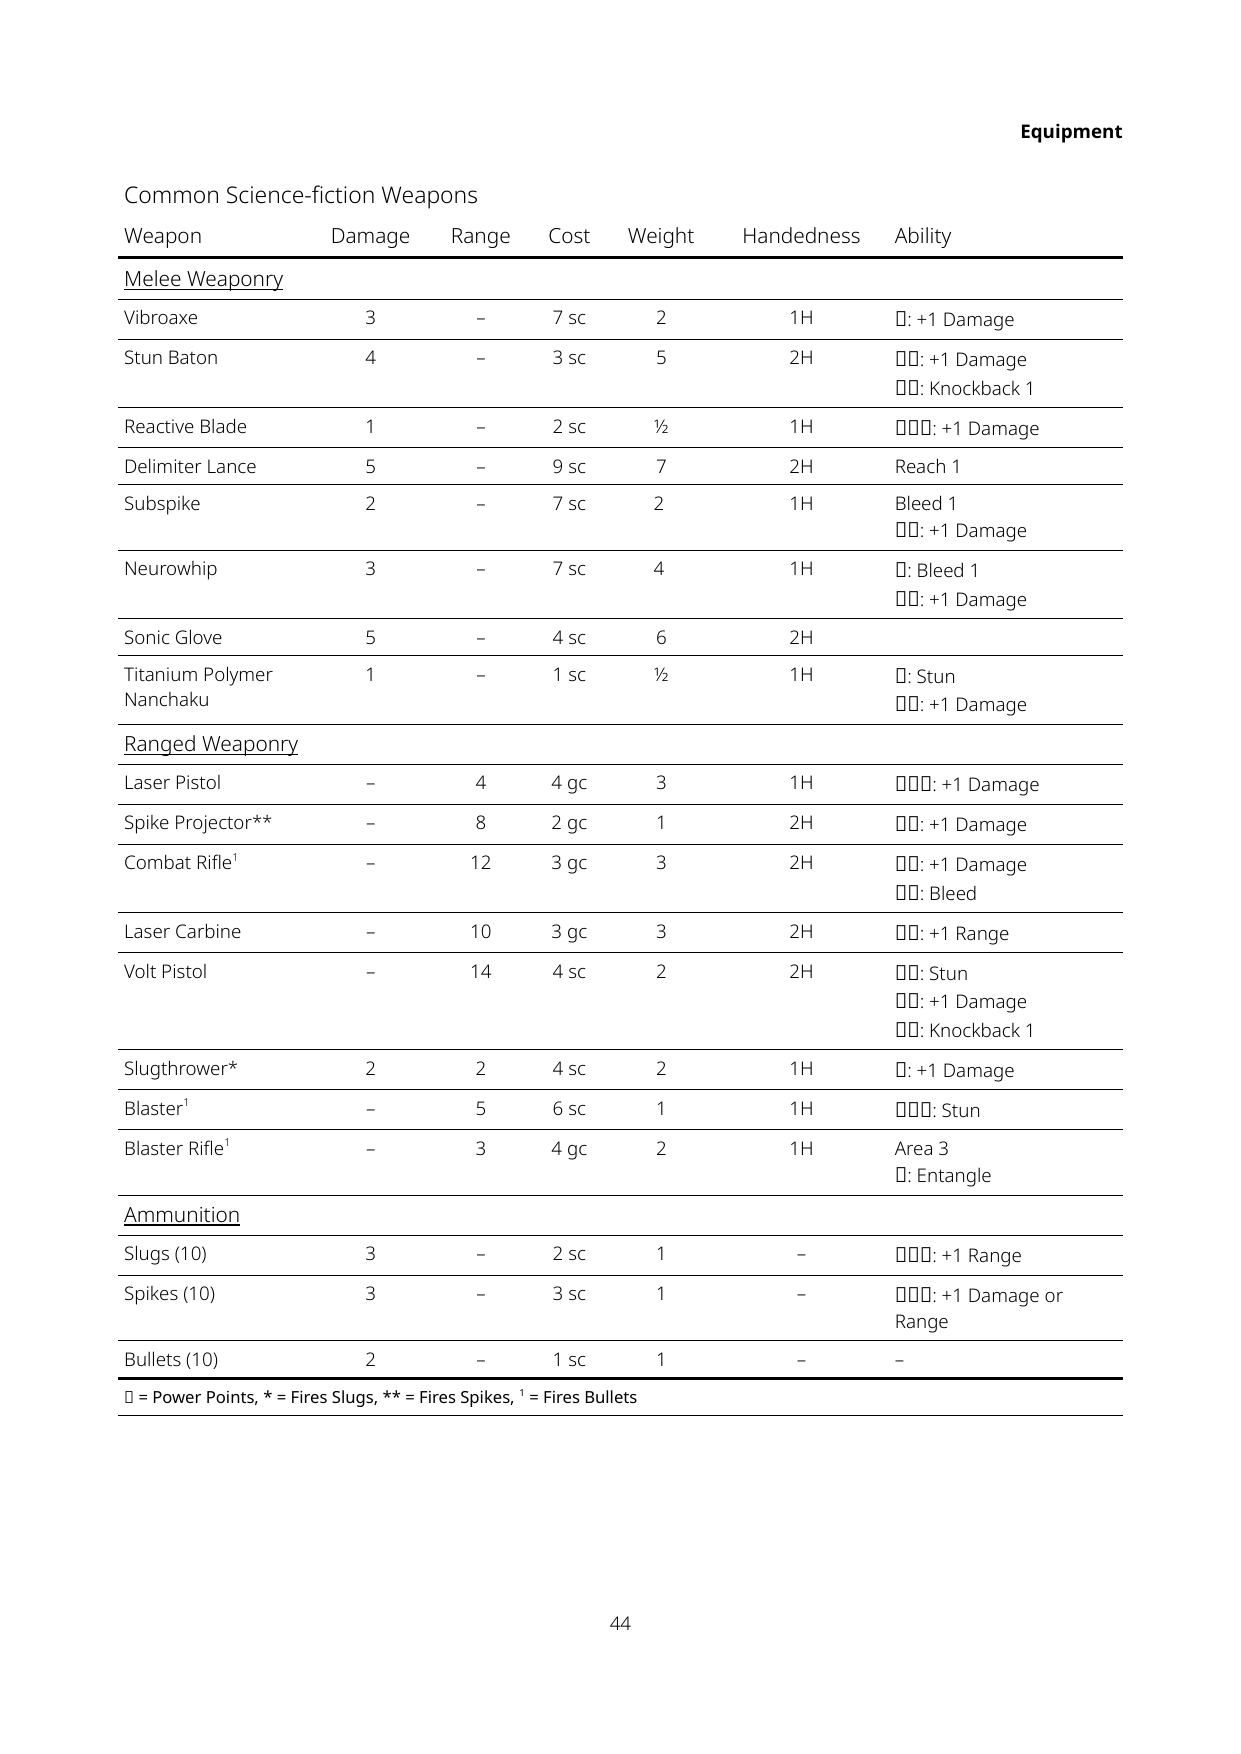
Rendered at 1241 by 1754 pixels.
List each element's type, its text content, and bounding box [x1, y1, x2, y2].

table_cell 1H [714, 765, 889, 804]
table_cell Handedness [714, 216, 889, 256]
table_cell 2 gc [530, 805, 608, 844]
table_cell – [310, 913, 431, 952]
table_cell Titanium Polymer Nanchaku [118, 656, 309, 724]
table_cell 5 [310, 619, 431, 655]
table_cell 2 [609, 300, 714, 339]
table_cell 4 sc [530, 953, 608, 1049]
table_cell Laser Carbine [118, 913, 309, 952]
table_cell Laser Pistol [118, 765, 309, 804]
table_cell 9 sc [530, 448, 608, 484]
table_cell 4 sc [530, 1050, 608, 1089]
table_cell : Stun [889, 1090, 1122, 1129]
table_cell 3 sc [530, 340, 608, 407]
table_cell Spikes (10) [118, 1276, 309, 1340]
table_cell – [310, 953, 431, 1049]
table_cell – [431, 656, 530, 724]
table_cell Vibroaxe [118, 300, 309, 339]
table_cell Weapon [118, 216, 309, 256]
table_cell 2 [609, 1130, 714, 1194]
table_cell ½ [609, 656, 714, 724]
table_cell 2H [714, 845, 889, 912]
table_cell 8 [431, 805, 530, 844]
table_cell Damage [310, 216, 431, 256]
table_cell – [431, 619, 530, 655]
table_cell – [889, 1341, 1122, 1377]
table_cell Subspike [118, 485, 309, 550]
table_cell Spike Projector** [118, 805, 309, 844]
table_cell 3 [310, 551, 431, 618]
table_cell Slugthrower* [118, 1050, 309, 1089]
table_cell Ranged Weaponry [118, 725, 1122, 764]
table_cell 4 gc [530, 1130, 608, 1194]
table_cell 3 [609, 845, 714, 912]
table_cell Bullets (10) [118, 1341, 309, 1377]
table_cell 4 [609, 551, 714, 618]
table_cell Reactive Blade [118, 408, 309, 447]
table_cell – [310, 765, 431, 804]
table_header Common Science-fiction Weapons [118, 173, 1122, 216]
table_cell 1H [714, 656, 889, 724]
table_cell 3 sc [530, 1276, 608, 1340]
table_cell Bleed 1 : +1 Damage [889, 485, 1122, 550]
table_cell : Stun : +1 Damage [889, 656, 1122, 724]
table_cell 3 [609, 765, 714, 804]
table_cell : +1 Range [889, 913, 1122, 952]
table_cell 4 [431, 765, 530, 804]
table_cell 4 sc [530, 619, 608, 655]
table_cell 2H [714, 805, 889, 844]
table_cell 3 [310, 300, 431, 339]
table_cell – [714, 1236, 889, 1274]
table_cell 1 sc [530, 1341, 608, 1377]
table_cell – [431, 448, 530, 484]
table_cell 1H [714, 1090, 889, 1129]
table_cell 12 [431, 845, 530, 912]
table_cell 1 [609, 1236, 714, 1274]
table_cell Blaster1 [118, 1090, 309, 1129]
table_cell – [310, 1090, 431, 1129]
table_cell 1H [714, 408, 889, 447]
table_cell 6 [609, 619, 714, 655]
table_cell : +1 Damage [889, 765, 1122, 804]
table_cell – [431, 551, 530, 618]
table_cell 1 [609, 1090, 714, 1129]
table_cell 2 [431, 1050, 530, 1089]
table_cell 2H [714, 448, 889, 484]
table_cell 2 [609, 953, 714, 1049]
table_cell 7 sc [530, 485, 608, 550]
table_cell Combat Rifle1 [118, 845, 309, 912]
table_cell 2H [714, 619, 889, 655]
table_cell Melee Weaponry [118, 259, 1122, 299]
table_cell : +1 Damage : Knockback 1 [889, 340, 1122, 407]
table_cell Stun Baton [118, 340, 309, 407]
table_cell 2 [310, 1341, 431, 1377]
table_cell 2 [609, 1050, 714, 1089]
table_cell : +1 Damage [889, 1050, 1122, 1089]
table_cell – [431, 300, 530, 339]
table_cell 2H [714, 953, 889, 1049]
table_cell Cost [530, 216, 608, 256]
table_cell – [714, 1341, 889, 1377]
table_cell 7 sc [530, 551, 608, 618]
table_cell 3 [431, 1130, 530, 1194]
table_cell – [714, 1276, 889, 1340]
table_cell Sonic Glove [118, 619, 309, 655]
table_cell 1H [714, 300, 889, 339]
table_cell [889, 619, 1122, 655]
table_cell 7 [609, 448, 714, 484]
table_cell Area 3 : Entangle [889, 1130, 1122, 1194]
table_cell : +1 Damage [889, 408, 1122, 447]
table_cell – [431, 485, 530, 550]
table_cell : +1 Range [889, 1236, 1122, 1274]
table_cell 1H [714, 485, 889, 550]
table_cell 2 [310, 1050, 431, 1089]
table_cell 2 [310, 485, 431, 550]
table_cell 1 [609, 1341, 714, 1377]
table_cell 1 sc [530, 656, 608, 724]
table_cell 1H [714, 551, 889, 618]
table_cell Ability [889, 216, 1122, 256]
table_cell 1H [714, 1130, 889, 1194]
table_cell 3 [310, 1236, 431, 1274]
table_cell 3 gc [530, 913, 608, 952]
table_cell : Stun : +1 Damage : Knockback 1 [889, 953, 1122, 1049]
table_cell 2H [714, 913, 889, 952]
table_cell – [310, 1130, 431, 1194]
table_cell 4 gc [530, 765, 608, 804]
table_cell Ammunition [118, 1196, 1122, 1234]
table_cell : Bleed 1 : +1 Damage [889, 551, 1122, 618]
table_cell 1H [714, 1050, 889, 1089]
table_cell 1 [310, 408, 431, 447]
table_cell 3 gc [530, 845, 608, 912]
table_cell 7 sc [530, 300, 608, 339]
table_cell Blaster Rifle1 [118, 1130, 309, 1194]
table_cell  = Power Points, * = Fires Slugs, ** = Fires Spikes, 1 = Fires Bullets [118, 1380, 1122, 1414]
table_cell ½ [609, 408, 714, 447]
table_cell 1 [609, 805, 714, 844]
table_cell 2H [714, 340, 889, 407]
table_cell – [431, 1236, 530, 1274]
table_cell 2 sc [530, 1236, 608, 1274]
table_cell Range [431, 216, 530, 256]
table_cell – [431, 340, 530, 407]
table_cell 5 [431, 1090, 530, 1129]
table_cell : +1 Damage [889, 805, 1122, 844]
table_cell – [431, 1341, 530, 1377]
table_cell – [431, 408, 530, 447]
table_cell 3 [609, 913, 714, 952]
table_cell 1 [609, 1276, 714, 1340]
table_cell : +1 Damage or Range [889, 1276, 1122, 1340]
table_cell 5 [609, 340, 714, 407]
table_cell 5 [310, 448, 431, 484]
table_cell : +1 Damage : Bleed [889, 845, 1122, 912]
table_cell 3 [310, 1276, 431, 1340]
table_cell – [310, 805, 431, 844]
table_cell 1 [310, 656, 431, 724]
table_cell Weight [609, 216, 714, 256]
table_cell 2 [609, 485, 714, 550]
table_cell – [310, 845, 431, 912]
table_cell 6 sc [530, 1090, 608, 1129]
table_cell 14 [431, 953, 530, 1049]
table_cell Neurowhip [118, 551, 309, 618]
table_cell 10 [431, 913, 530, 952]
table_cell : +1 Damage [889, 300, 1122, 339]
table_cell Slugs (10) [118, 1236, 309, 1274]
table_cell Volt Pistol [118, 953, 309, 1049]
table_cell Reach 1 [889, 448, 1122, 484]
table_cell 2 sc [530, 408, 608, 447]
table_cell Delimiter Lance [118, 448, 309, 484]
table_cell – [431, 1276, 530, 1340]
table_cell 4 [310, 340, 431, 407]
